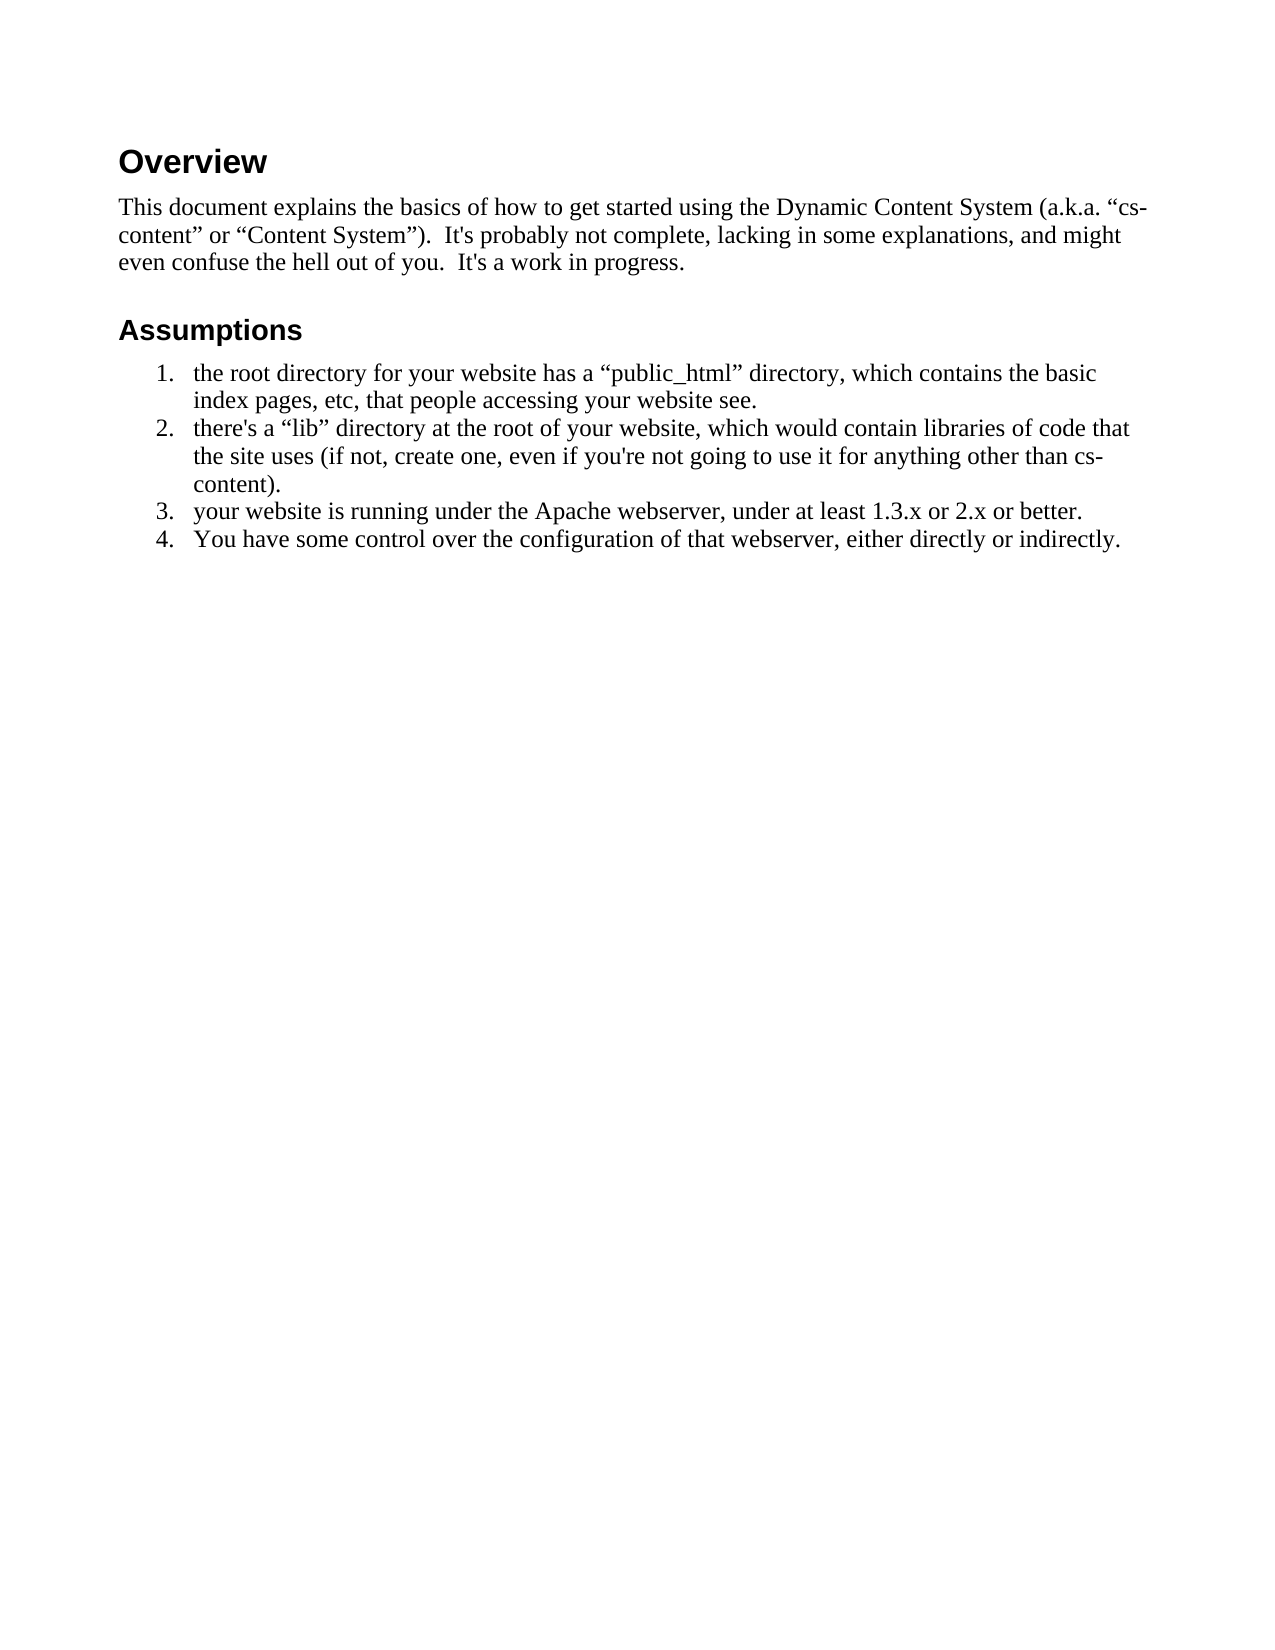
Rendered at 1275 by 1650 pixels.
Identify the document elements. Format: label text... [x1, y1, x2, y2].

subtitle Assumptions [118, 314, 1157, 346]
subtitle Overview [118, 143, 1157, 181]
list the root directory for your website has a “public_html” directory, which contains the basic index pages, etc, that people accessing your website see. [156, 359, 1157, 414]
list You have some control over the configuration of that webserver, either directly or indirectly. [156, 525, 1157, 553]
list there's a “lib” directory at the root of your website, which would contain libraries of code that the site uses (if not, create one, even if you're not going to use it for anything other than cs-content). [156, 414, 1157, 497]
list your website is running under the Apache webserver, under at least 1.3.x or 2.x or better. [156, 497, 1157, 525]
text This document explains the basics of how to get started using the Dynamic Content System (a.k.a. “cs-content” or “Content System”). It's probably not complete, lacking in some explanations, and might even confuse the hell out of you. It's a work in progress. [118, 193, 1157, 276]
